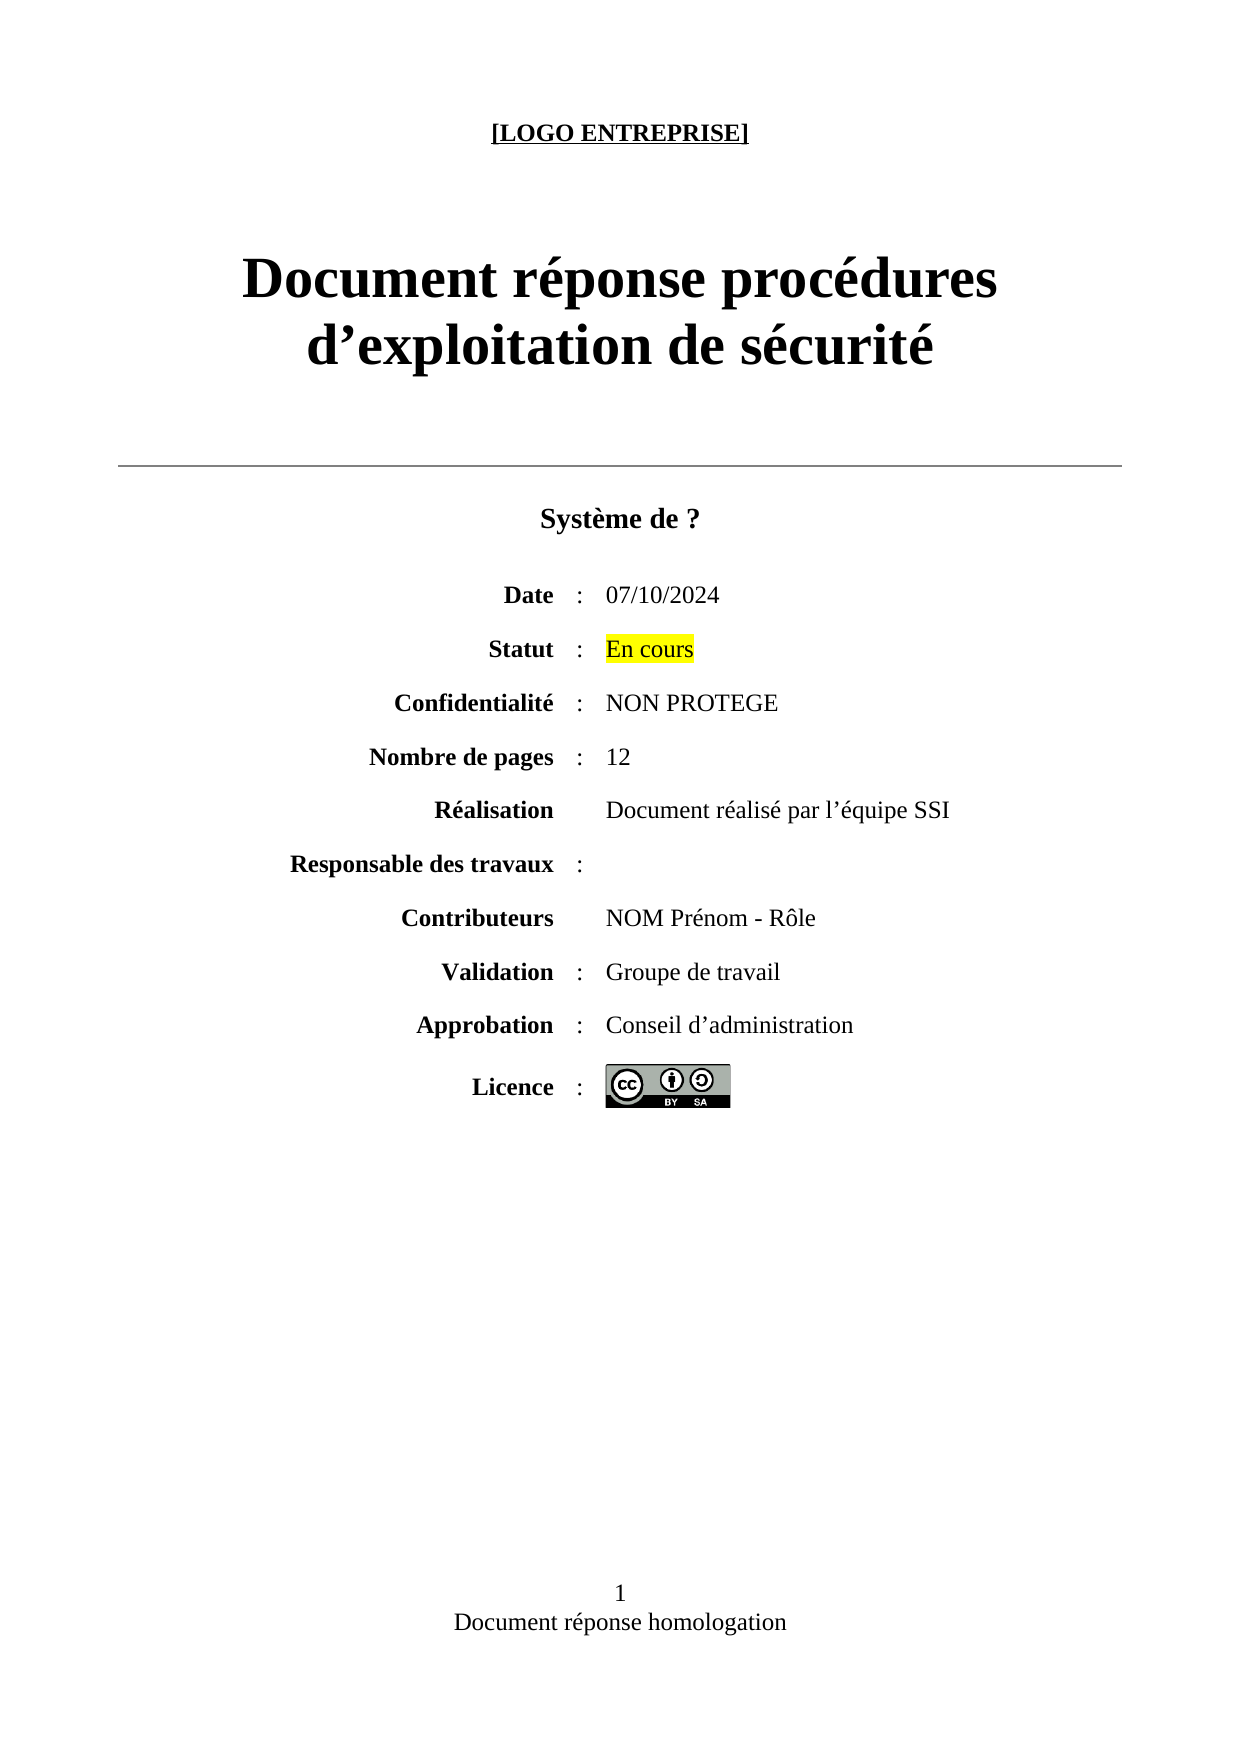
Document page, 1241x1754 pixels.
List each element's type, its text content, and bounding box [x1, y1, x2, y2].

table_cell Document réalisé par l’équipe SSI [594, 783, 1167, 837]
table_cell NOM Prénom - Rôle [594, 890, 1167, 944]
table_cell [594, 1052, 1167, 1120]
text [LOGO ENTREPRISE] [118, 118, 1122, 147]
table_cell Réalisation [118, 783, 565, 837]
text Document réponse procédures d’exploitation de sécurité [118, 243, 1122, 377]
table_cell [594, 837, 1167, 890]
picture [605, 1064, 731, 1108]
table_cell Contributeurs [118, 890, 565, 944]
table_cell Confidentialité [118, 675, 565, 729]
table_cell : [565, 1052, 594, 1120]
table_cell : [565, 622, 594, 675]
table_cell : [565, 944, 594, 998]
table_cell Conseil d’administration [594, 998, 1167, 1052]
table_cell Licence [118, 1052, 565, 1120]
table_cell : [565, 837, 594, 890]
table_cell [565, 890, 594, 944]
text Système de ? [118, 501, 1122, 534]
table_header : [565, 568, 594, 622]
table_cell Validation [118, 944, 565, 998]
table_cell En cours [594, 622, 1167, 675]
table_cell Responsable des travaux [118, 837, 565, 890]
table_cell Nombre de pages [118, 729, 565, 783]
table_cell Groupe de travail [594, 944, 1167, 998]
table_header 07/10/2024 [594, 568, 1167, 622]
table_cell [565, 783, 594, 837]
table_cell : [565, 998, 594, 1052]
table_cell Statut [118, 622, 565, 675]
table_cell : [565, 675, 594, 729]
table_cell 11 [594, 729, 1167, 783]
table_cell Approbation [118, 998, 565, 1052]
table_cell NON PROTEGE [594, 675, 1167, 729]
table_header Date [118, 568, 565, 622]
table_cell : [565, 729, 594, 783]
